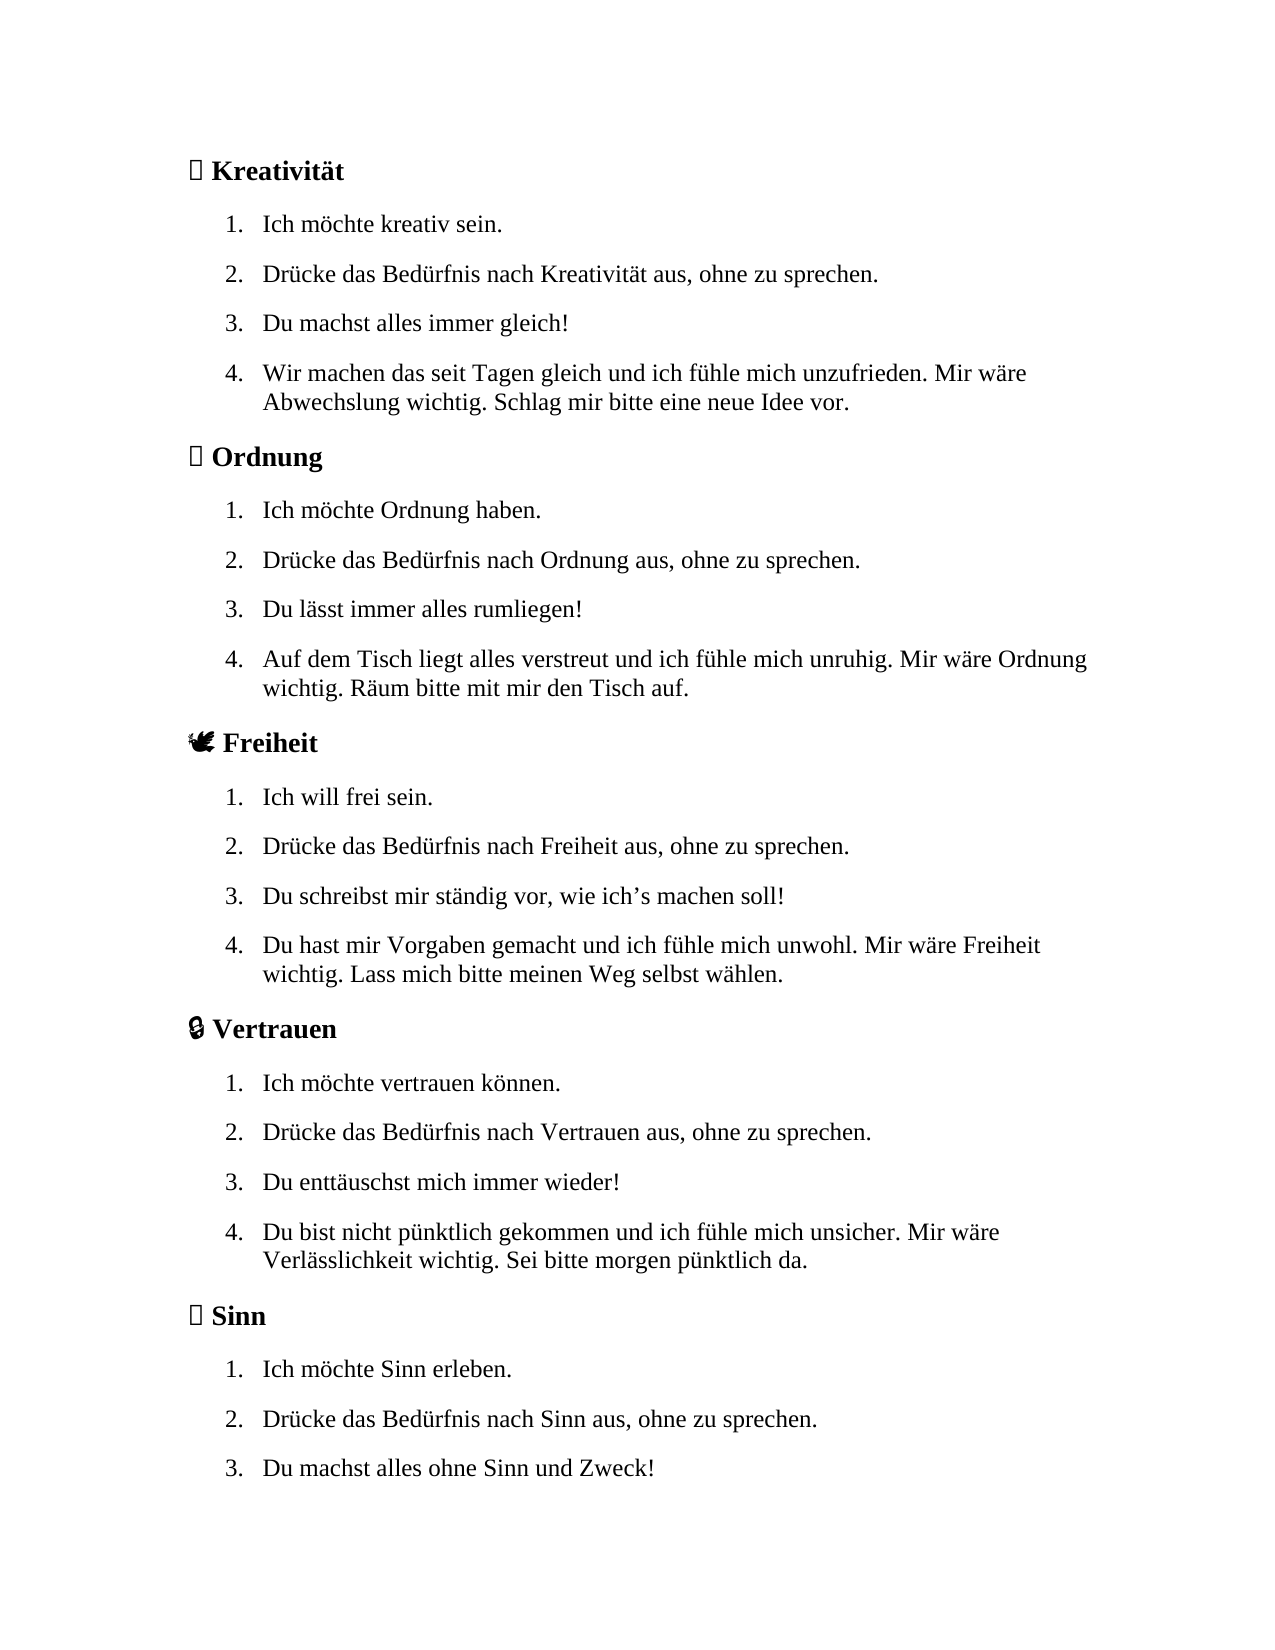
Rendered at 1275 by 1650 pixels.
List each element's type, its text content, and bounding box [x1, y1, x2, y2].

list Ich möchte Ordnung haben. [225, 495, 1087, 524]
subtitle 📐 Ordnung [187, 436, 1087, 474]
list Ich will frei sein. [225, 782, 1087, 810]
list Drücke das Bedürfnis nach Ordnung aus, ohne zu sprechen. [225, 545, 1087, 574]
list Du hast mir Vorgaben gemacht und ich fühle mich unwohl. Mir wäre Freiheit wichtig. Lass mich bitte meinen Weg selbst wählen. [225, 930, 1087, 988]
list Du enttäuschst mich immer wieder! [225, 1167, 1087, 1196]
list Ich möchte Sinn erleben. [225, 1354, 1087, 1383]
subtitle 🔒 Vertrauen [187, 1009, 1087, 1047]
list Drücke das Bedürfnis nach Sinn aus, ohne zu sprechen. [225, 1404, 1087, 1432]
list Drücke das Bedürfnis nach Vertrauen aus, ohne zu sprechen. [225, 1117, 1087, 1146]
list Du machst alles ohne Sinn und Zweck! [225, 1453, 1087, 1482]
list Auf dem Tisch liegt alles verstreut und ich fühle mich unruhig. Mir wäre Ordnung wichtig. Räum bitte mit mir den Tisch auf. [225, 644, 1087, 702]
list Du bist nicht pünktlich gekommen und ich fühle mich unsicher. Mir wäre Verlässlichkeit wichtig. Sei bitte morgen pünktlich da. [225, 1217, 1087, 1274]
subtitle 🧭 Sinn [187, 1295, 1087, 1333]
list Du machst alles immer gleich! [225, 308, 1087, 337]
subtitle 🎨 Kreativität [187, 150, 1087, 188]
list Drücke das Bedürfnis nach Kreativität aus, ohne zu sprechen. [225, 259, 1087, 287]
subtitle 🕊️ Freiheit [187, 722, 1087, 761]
list Ich möchte kreativ sein. [225, 209, 1087, 238]
list Ich möchte vertrauen können. [225, 1068, 1087, 1097]
list Wir machen das seit Tagen gleich und ich fühle mich unzufrieden. Mir wäre Abwechslung wichtig. Schlag mir bitte eine neue Idee vor. [225, 358, 1087, 415]
list Drücke das Bedürfnis nach Freiheit aus, ohne zu sprechen. [225, 831, 1087, 860]
list Du schreibst mir ständig vor, wie ich’s machen soll! [225, 881, 1087, 909]
list Du lässt immer alles rumliegen! [225, 594, 1087, 623]
